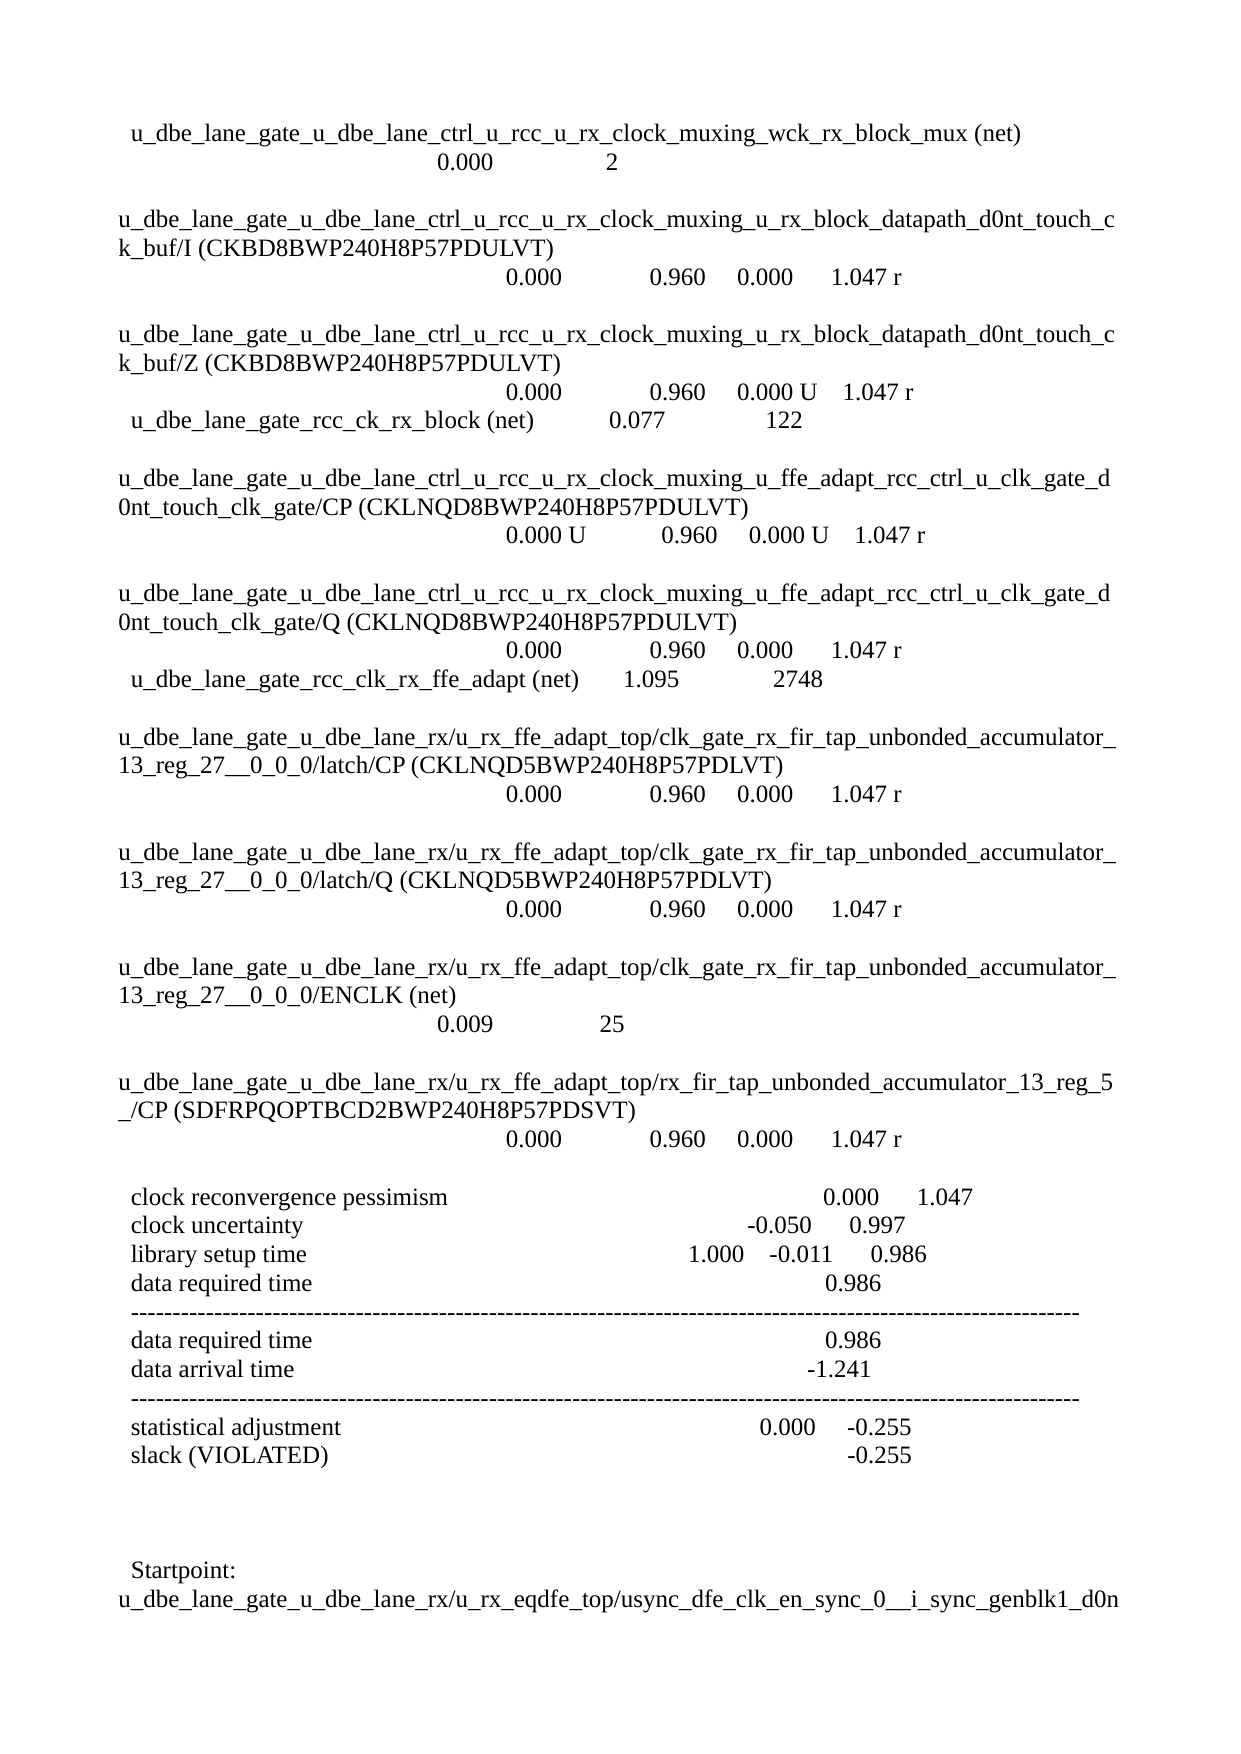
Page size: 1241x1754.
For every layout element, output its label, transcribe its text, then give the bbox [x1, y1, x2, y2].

text u_dbe_lane_gate_u_dbe_lane_rx/u_rx_ffe_adapt_top/rx_fir_tap_unbonded_accumulator_13_reg_5_/CP (SDFRPQOPTBCD2BWP240H8P57PDSVT) [118, 1038, 1122, 1124]
text u_dbe_lane_gate_rcc_clk_rx_ffe_adapt (net) 1.095 2748 [118, 664, 1122, 693]
text data arrival time -1.241 [118, 1354, 1122, 1383]
text data required time 0.986 [118, 1268, 1122, 1297]
text u_dbe_lane_gate_u_dbe_lane_ctrl_u_rcc_u_rx_clock_muxing_wck_rx_block_mux (net) [118, 118, 1122, 147]
text data required time 0.986 [118, 1326, 1122, 1354]
text 0.000 2 [118, 147, 1122, 176]
text library setup time 1.000 -0.011 0.986 [118, 1239, 1122, 1268]
text u_dbe_lane_gate_u_dbe_lane_ctrl_u_rcc_u_rx_clock_muxing_u_ffe_adapt_rcc_ctrl_u_clk_gate_d0nt_touch_clk_gate/CP (CKLNQD8BWP240H8P57PDULVT) [118, 434, 1122, 521]
text clock uncertainty -0.050 0.997 [118, 1211, 1122, 1239]
text u_dbe_lane_gate_u_dbe_lane_ctrl_u_rcc_u_rx_clock_muxing_u_rx_block_datapath_d0nt_touch_ck_buf/Z (CKBD8BWP240H8P57PDULVT) [118, 291, 1122, 377]
text u_dbe_lane_gate_u_dbe_lane_rx/u_rx_ffe_adapt_top/clk_gate_rx_fir_tap_unbonded_accumulator_13_reg_27__0_0_0/ENCLK (net) [118, 923, 1122, 1009]
text 0.000 U 0.960 0.000 U 1.047 r [118, 521, 1122, 549]
text 0.000 0.960 0.000 1.047 r [118, 1124, 1122, 1153]
text u_dbe_lane_gate_u_dbe_lane_ctrl_u_rcc_u_rx_clock_muxing_u_rx_block_datapath_d0nt_touch_ck_buf/I (CKBD8BWP240H8P57PDULVT) [118, 176, 1122, 262]
text u_dbe_lane_gate_rcc_ck_rx_block (net) 0.077 122 [118, 406, 1122, 434]
text 0.000 0.960 0.000 1.047 r [118, 262, 1122, 291]
text slack (VIOLATED) -0.255 [118, 1441, 1122, 1469]
text ------------------------------------------------------------------------------------------------------------------ [118, 1297, 1122, 1326]
text statistical adjustment 0.000 -0.255 [118, 1412, 1122, 1441]
text clock reconvergence pessimism 0.000 1.047 [118, 1182, 1122, 1211]
text 0.009 25 [118, 1009, 1122, 1038]
text Startpoint: u_dbe_lane_gate_u_dbe_lane_rx/u_rx_eqdfe_top/usync_dfe_clk_en_sync_0__i_sync_genblk1_d0n [118, 1556, 1122, 1613]
text 0.000 0.960 0.000 1.047 r [118, 894, 1122, 923]
text 0.000 0.960 0.000 U 1.047 r [118, 377, 1122, 406]
text u_dbe_lane_gate_u_dbe_lane_rx/u_rx_ffe_adapt_top/clk_gate_rx_fir_tap_unbonded_accumulator_13_reg_27__0_0_0/latch/CP (CKLNQD5BWP240H8P57PDLVT) [118, 693, 1122, 779]
text u_dbe_lane_gate_u_dbe_lane_ctrl_u_rcc_u_rx_clock_muxing_u_ffe_adapt_rcc_ctrl_u_clk_gate_d0nt_touch_clk_gate/Q (CKLNQD8BWP240H8P57PDULVT) [118, 549, 1122, 636]
text 0.000 0.960 0.000 1.047 r [118, 779, 1122, 808]
text ------------------------------------------------------------------------------------------------------------------ [118, 1383, 1122, 1412]
text u_dbe_lane_gate_u_dbe_lane_rx/u_rx_ffe_adapt_top/clk_gate_rx_fir_tap_unbonded_accumulator_13_reg_27__0_0_0/latch/Q (CKLNQD5BWP240H8P57PDLVT) [118, 808, 1122, 894]
text 0.000 0.960 0.000 1.047 r [118, 636, 1122, 664]
